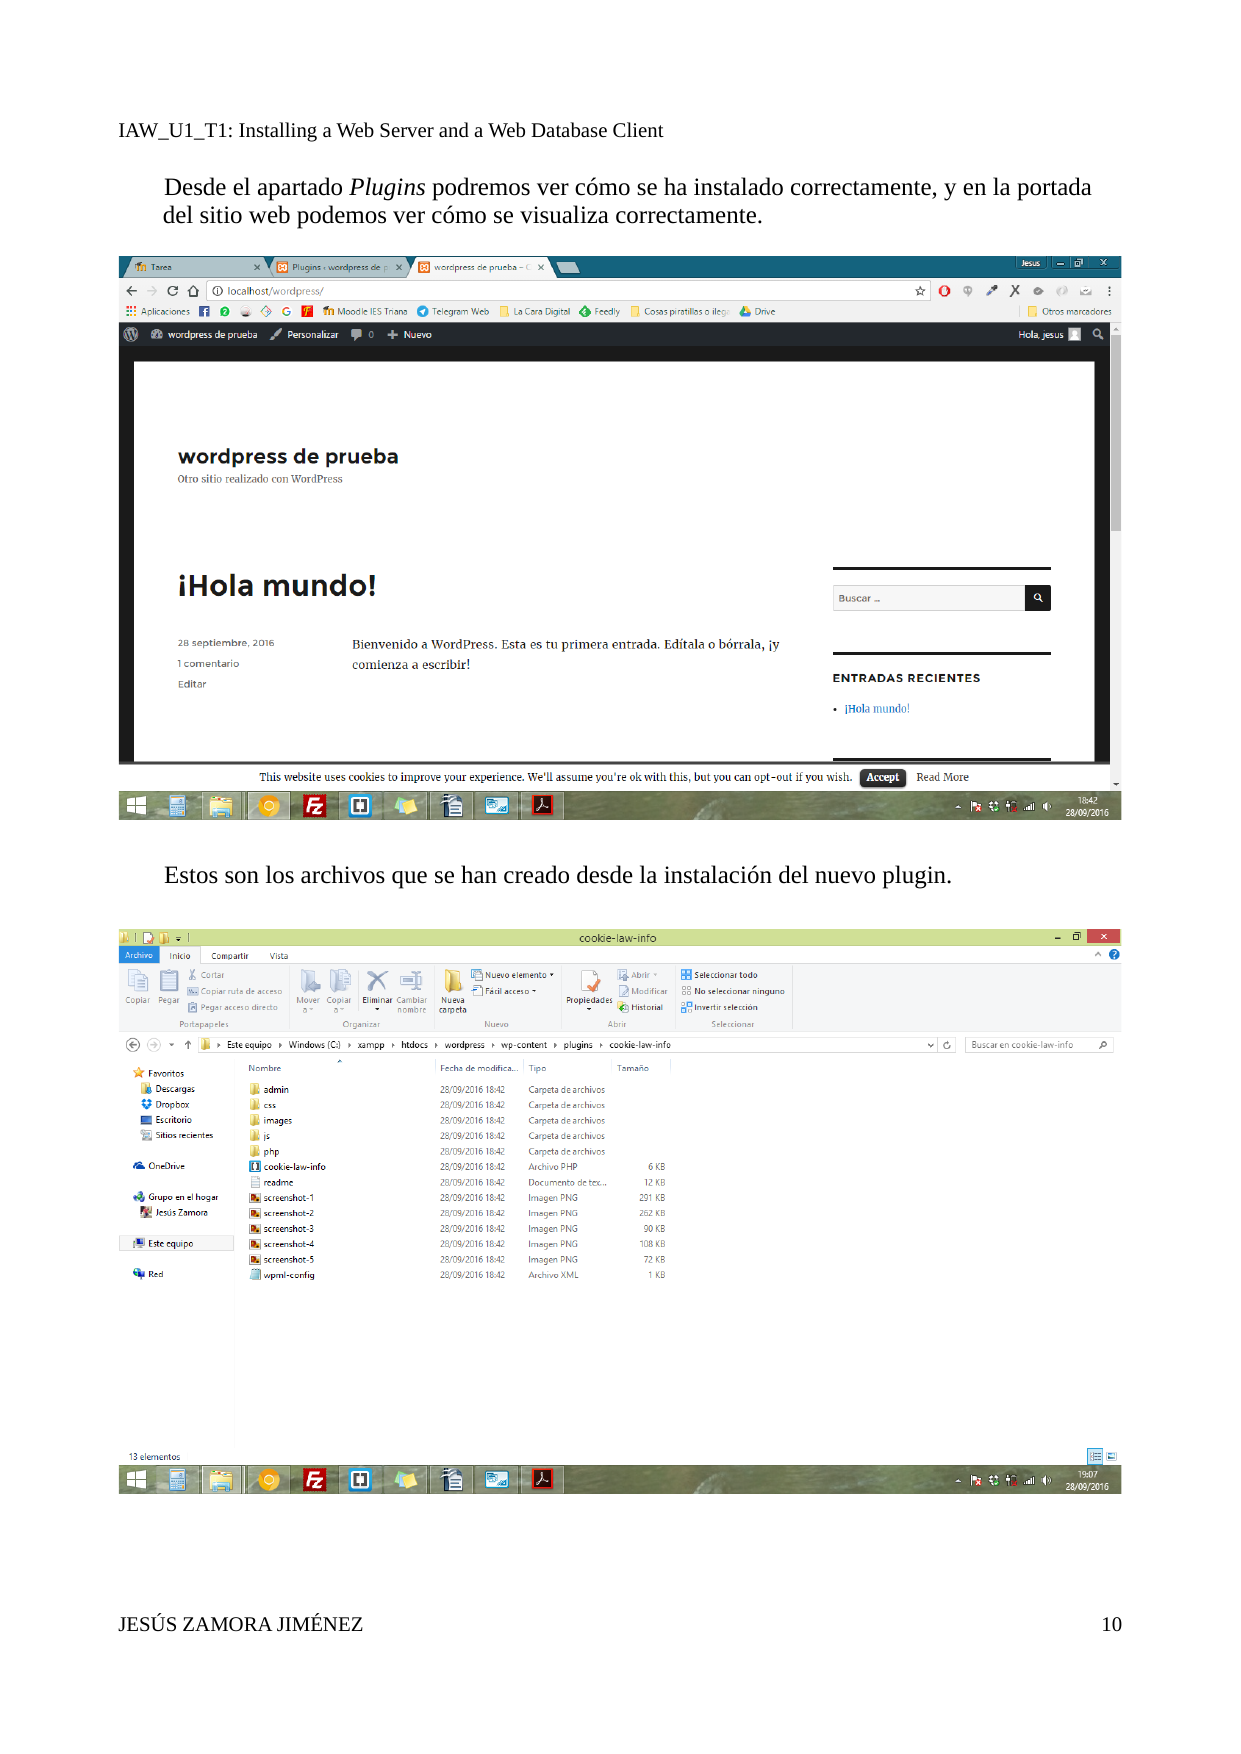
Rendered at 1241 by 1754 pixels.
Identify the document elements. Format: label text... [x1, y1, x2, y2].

picture [118, 929, 1122, 1494]
picture [118, 256, 1122, 820]
text Desde el apartado Plugins podremos ver cómo se ha instalado correctamente, y en la portada del sitio web podemos ver cómo se visualiza correctamente. [163, 172, 1122, 229]
text Estos son los archivos que se han creado desde la instalación del nuevo plugin. [163, 860, 1122, 889]
